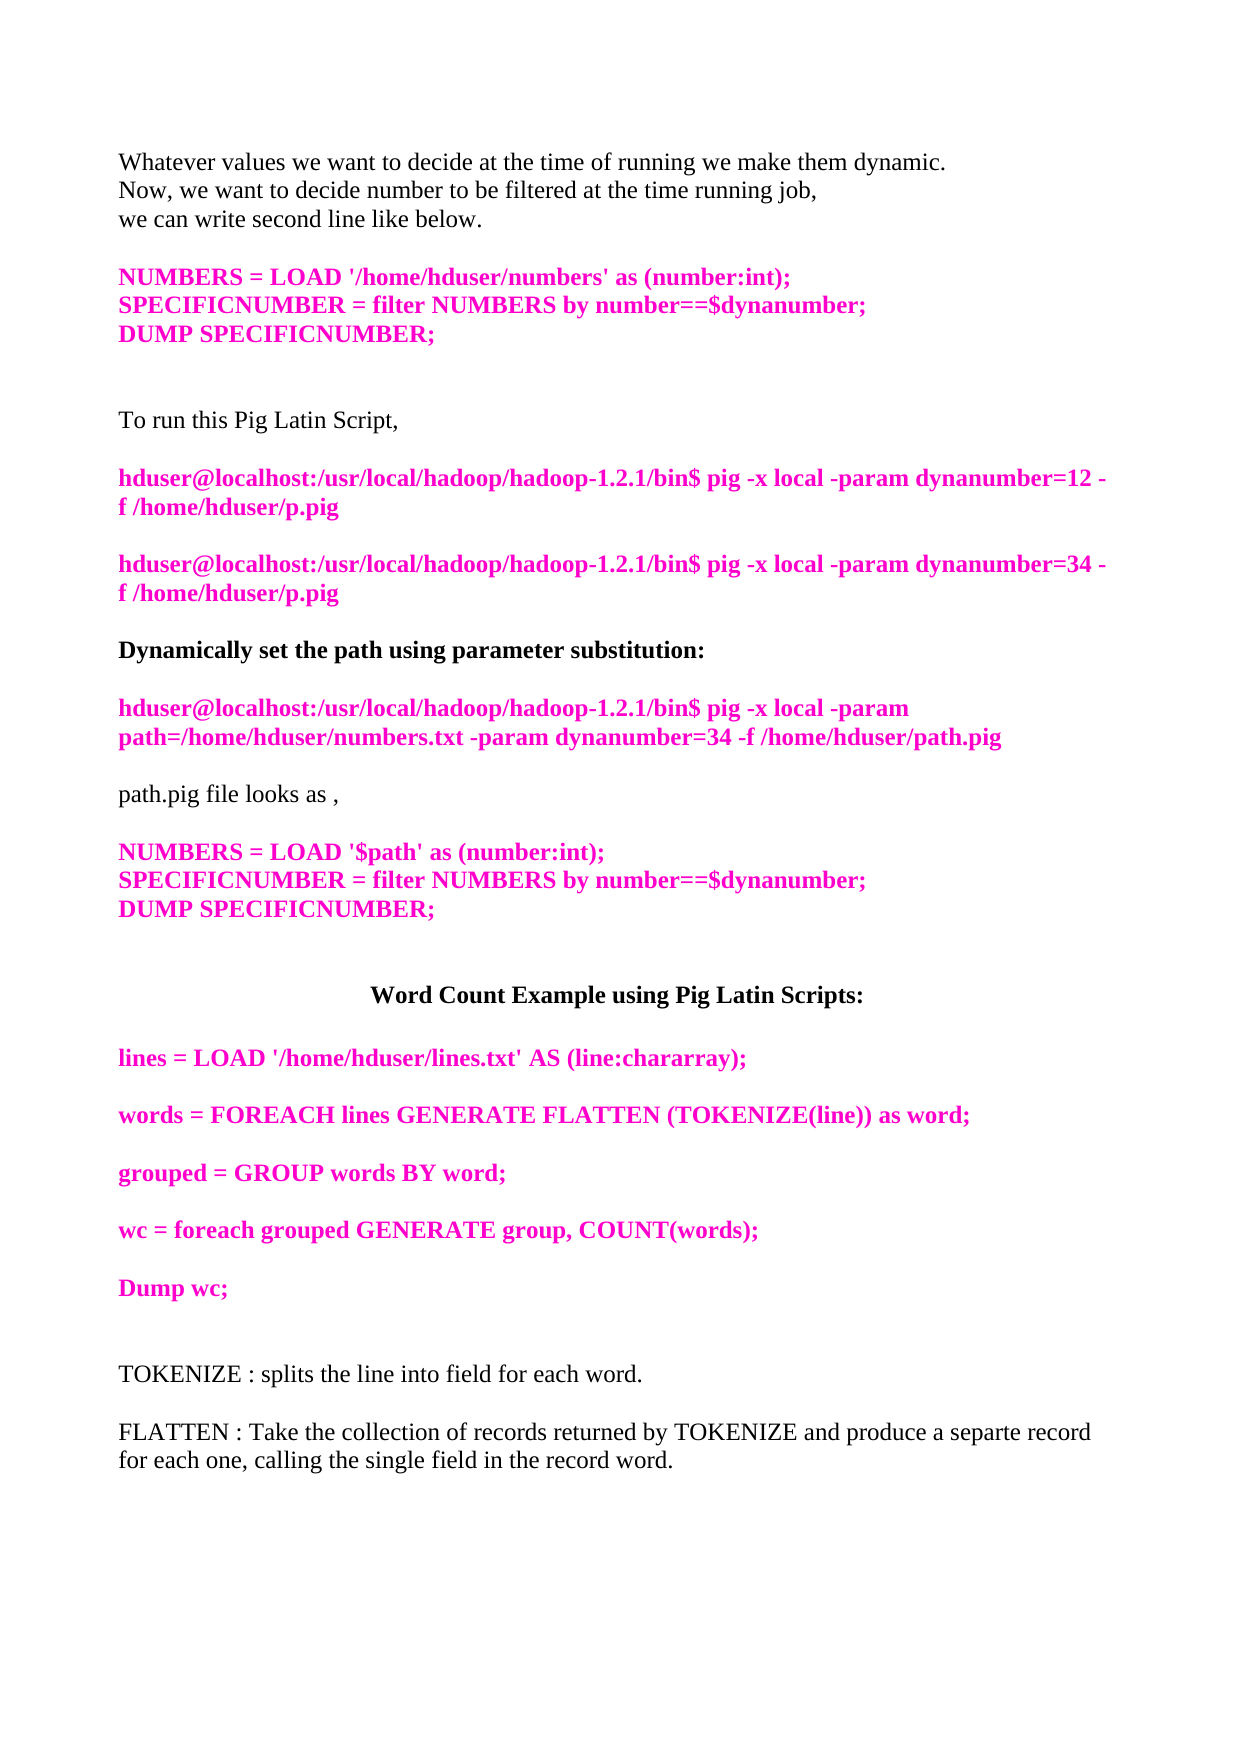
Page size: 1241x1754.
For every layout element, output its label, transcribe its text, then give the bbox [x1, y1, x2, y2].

text Dynamically set the path using parameter substitution: [118, 636, 1122, 664]
text NUMBERS = LOAD '/home/hduser/numbers' as (number:int); [118, 262, 1122, 291]
text hduser@localhost:/usr/local/hadoop/hadoop-1.2.1/bin$ pig -x local -param path=/home/hduser/numbers.txt -param dynanumber=34 -f /home/hduser/path.pig [118, 693, 1122, 751]
text hduser@localhost:/usr/local/hadoop/hadoop-1.2.1/bin$ pig -x local -param dynanumber=34 -f /home/hduser/p.pig [118, 549, 1122, 607]
text TOKENIZE : splits the line into field for each word. [118, 1359, 1122, 1388]
text Word Count Example using Pig Latin Scripts: [118, 981, 1122, 1009]
text To run this Pig Latin Script, [118, 406, 1122, 434]
text DUMP SPECIFICNUMBER; [118, 319, 1122, 348]
text SPECIFICNUMBER = filter NUMBERS by number==$dynanumber; [118, 866, 1122, 894]
text hduser@localhost:/usr/local/hadoop/hadoop-1.2.1/bin$ pig -x local -param dynanumber=12 -f /home/hduser/p.pig [118, 463, 1122, 521]
text Now, we want to decide number to be filtered at the time running job, [118, 176, 1122, 204]
text Whatever values we want to decide at the time of running we make them dynamic. [118, 147, 1122, 176]
text we can write second line like below. [118, 204, 1122, 233]
text FLATTEN : Take the collection of records returned by TOKENIZE and produce a separte record for each one, calling the single field in the record word. [118, 1417, 1122, 1474]
text SPECIFICNUMBER = filter NUMBERS by number==$dynanumber; [118, 291, 1122, 319]
text Dump wc; [118, 1273, 1122, 1302]
text wc = foreach grouped GENERATE group, COUNT(words); [118, 1215, 1122, 1244]
text DUMP SPECIFICNUMBER; [118, 894, 1122, 923]
text path.pig file looks as , [118, 779, 1122, 808]
text NUMBERS = LOAD '$path' as (number:int); [118, 837, 1122, 866]
text words = FOREACH lines GENERATE FLATTEN (TOKENIZE(line)) as word; [118, 1100, 1122, 1129]
text lines = LOAD '/home/hduser/lines.txt' AS (line:chararray); [118, 1043, 1122, 1072]
text grouped = GROUP words BY word; [118, 1158, 1122, 1187]
